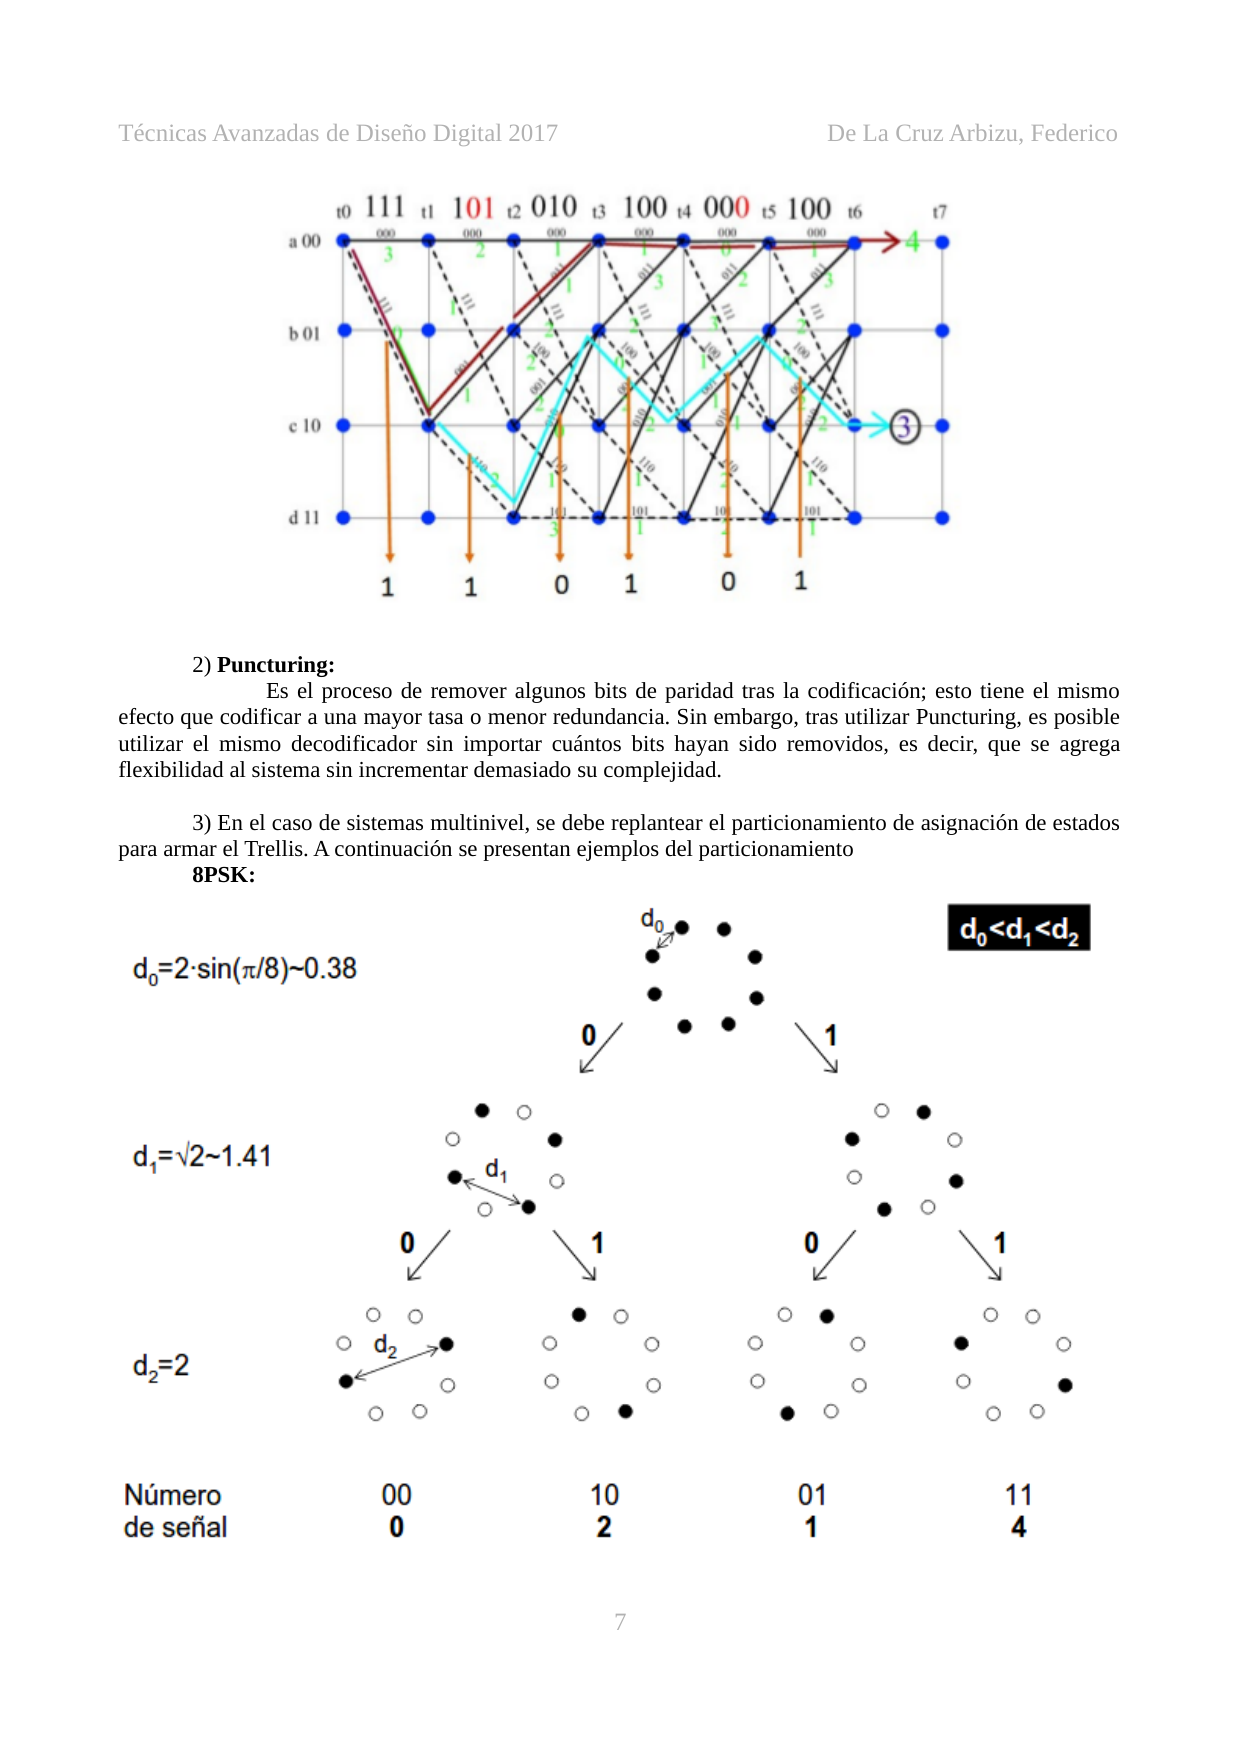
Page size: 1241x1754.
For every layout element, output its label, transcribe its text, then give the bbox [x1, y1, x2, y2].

text 2) Puncturing: [118, 651, 1122, 677]
text 3) En el caso de sistemas multinivel, se debe replantear el particionamiento de asignación de estados para armar el Trellis. A continuación se presentan ejemplos del particionamiento [118, 809, 1122, 862]
picture [272, 176, 968, 613]
text 8PSK: [118, 862, 1122, 887]
picture [118, 887, 1123, 1548]
text Es el proceso de remover algunos bits de paridad tras la codificación; esto tiene el mismo efecto que codificar a una mayor tasa o menor redundancia. Sin embargo, tras utilizar Puncturing, es posible utilizar el mismo decodificador sin importar cuántos bits hayan sido removidos, es decir, que se agrega flexibilidad al sistema sin incrementar demasiado su complejidad. [118, 677, 1122, 782]
